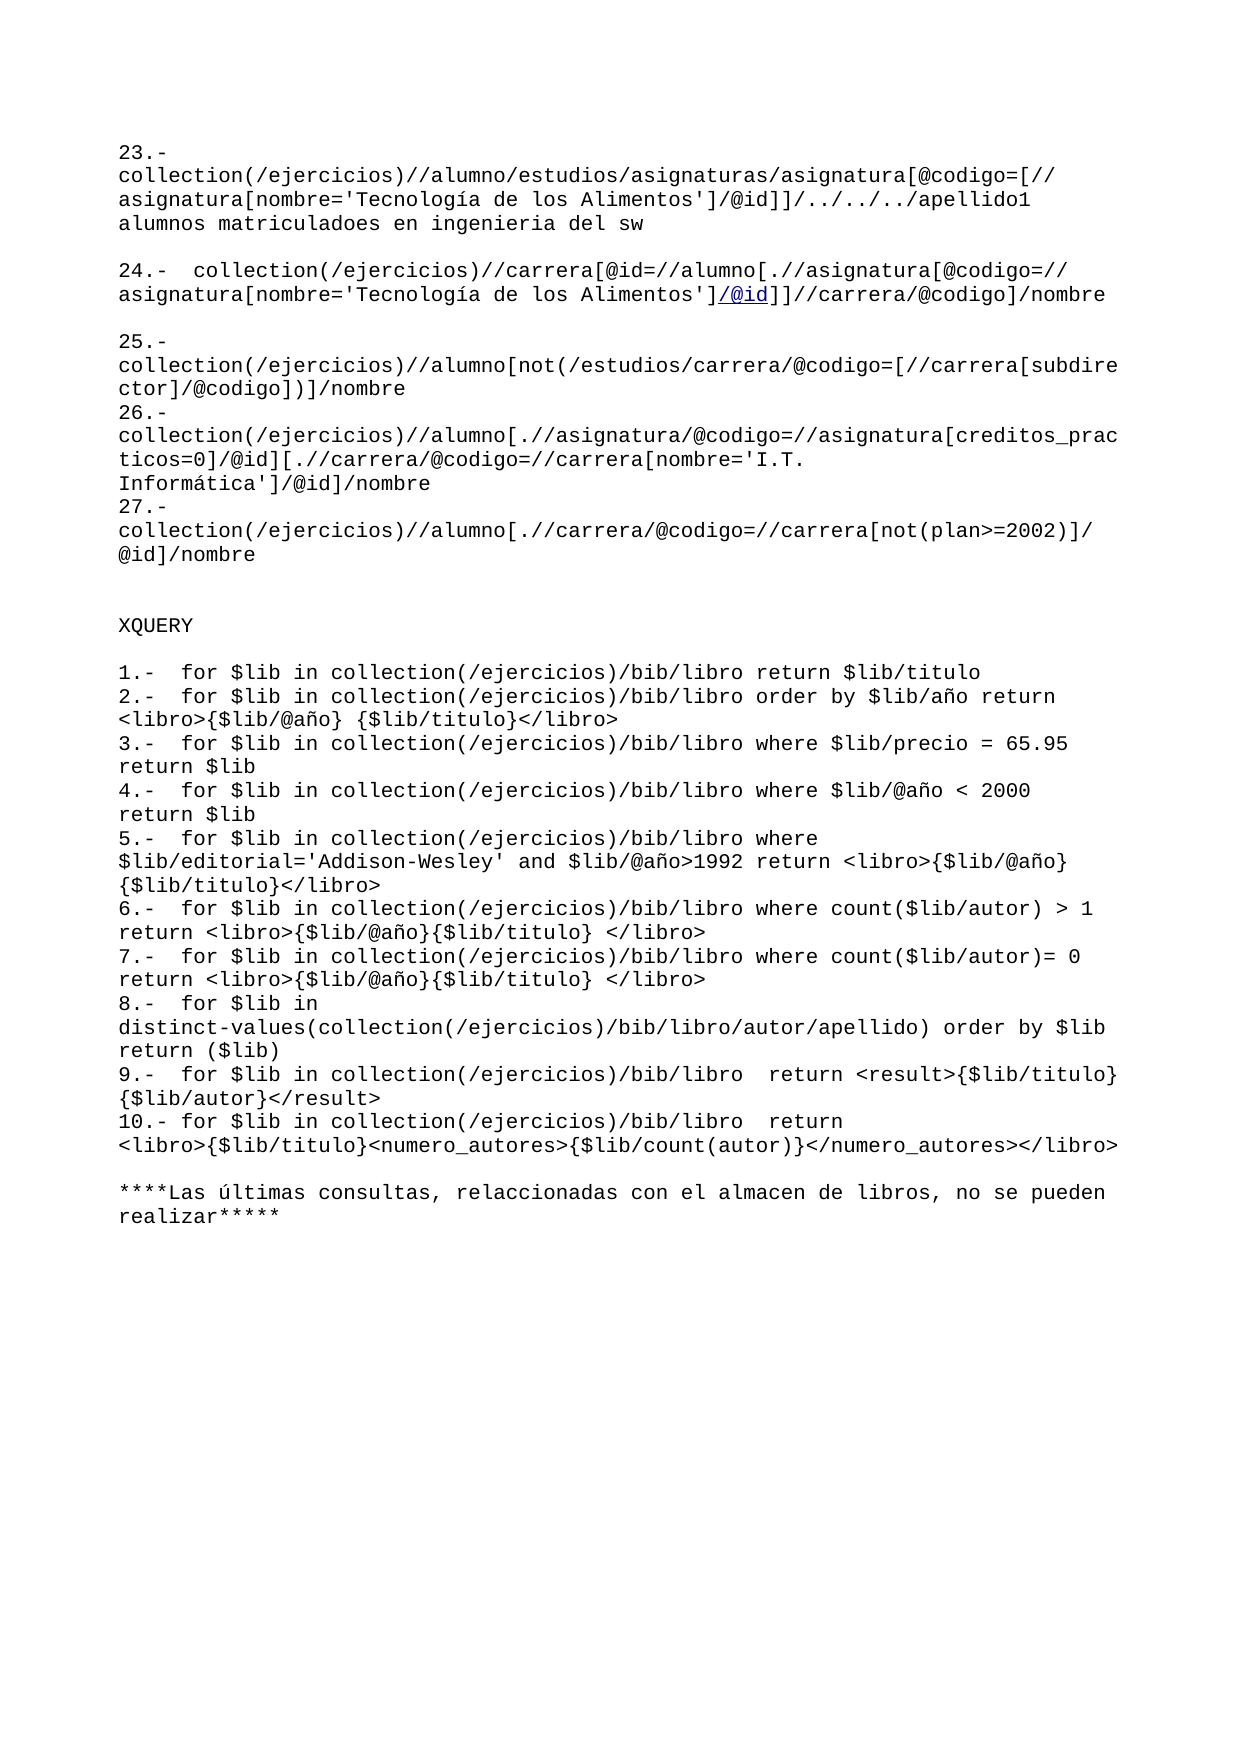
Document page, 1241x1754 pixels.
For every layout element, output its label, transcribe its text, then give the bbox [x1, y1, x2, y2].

text 25.- collection(/ejercicios)//alumno[not(/estudios/carrera/@codigo=[//carrera[subdirector]/@codigo])]/nombre [118, 331, 1122, 402]
text 1.- for $lib in collection(/ejercicios)/bib/libro return $lib/titulo [118, 662, 1122, 686]
text 6.- for $lib in collection(/ejercicios)/bib/libro where count($lib/autor) > 1 return <libro>{$lib/@año}{$lib/titulo} </libro> [118, 898, 1122, 946]
text 8.- for $lib in distinct-values(collection(/ejercicios)/bib/libro/autor/apellido) order by $lib return ($lib) [118, 993, 1122, 1064]
text 24.- collection(/ejercicios)//carrera[@id=//alumno[.//asignatura[@codigo=//asignatura[nombre='Tecnología de los Alimentos']/@id]]//carrera/@codigo]/nombre [118, 260, 1122, 307]
text 4.- for $lib in collection(/ejercicios)/bib/libro where $lib/@año < 2000 return $lib [118, 780, 1122, 827]
text alumnos matriculadoes en ingenieria del sw [118, 213, 1122, 236]
text 9.- for $lib in collection(/ejercicios)/bib/libro return <result>{$lib/titulo}{$lib/autor}</result> [118, 1064, 1122, 1111]
text XQUERY [118, 615, 1122, 638]
text 26.- collection(/ejercicios)//alumno[.//asignatura/@codigo=//asignatura[creditos_practicos=0]/@id][.//carrera/@codigo=//carrera[nombre='I.T. Informática']/@id]/nombre [118, 402, 1122, 496]
text 5.- for $lib in collection(/ejercicios)/bib/libro where $lib/editorial='Addison-Wesley' and $lib/@año>1992 return <libro>{$lib/@año}{$lib/titulo}</libro> [118, 827, 1122, 898]
text 23.- collection(/ejercicios)//alumno/estudios/asignaturas/asignatura[@codigo=[//asignatura[nombre='Tecnología de los Alimentos']/@id]]/../../../apellido1 [118, 142, 1122, 213]
text 10.- for $lib in collection(/ejercicios)/bib/libro return <libro>{$lib/titulo}<numero_autores>{$lib/count(autor)}</numero_autores></libro> [118, 1111, 1122, 1158]
text 27.- collection(/ejercicios)//alumno[.//carrera/@codigo=//carrera[not(plan>=2002)]/@id]/nombre [118, 496, 1122, 567]
text 2.- for $lib in collection(/ejercicios)/bib/libro order by $lib/año return <libro>{$lib/@año} {$lib/titulo}</libro> [118, 686, 1122, 733]
text 3.- for $lib in collection(/ejercicios)/bib/libro where $lib/precio = 65.95 return $lib [118, 733, 1122, 780]
text 7.- for $lib in collection(/ejercicios)/bib/libro where count($lib/autor)= 0 return <libro>{$lib/@año}{$lib/titulo} </libro> [118, 946, 1122, 993]
text ****Las últimas consultas, relaccionadas con el almacen de libros, no se pueden realizar***** [118, 1182, 1122, 1229]
